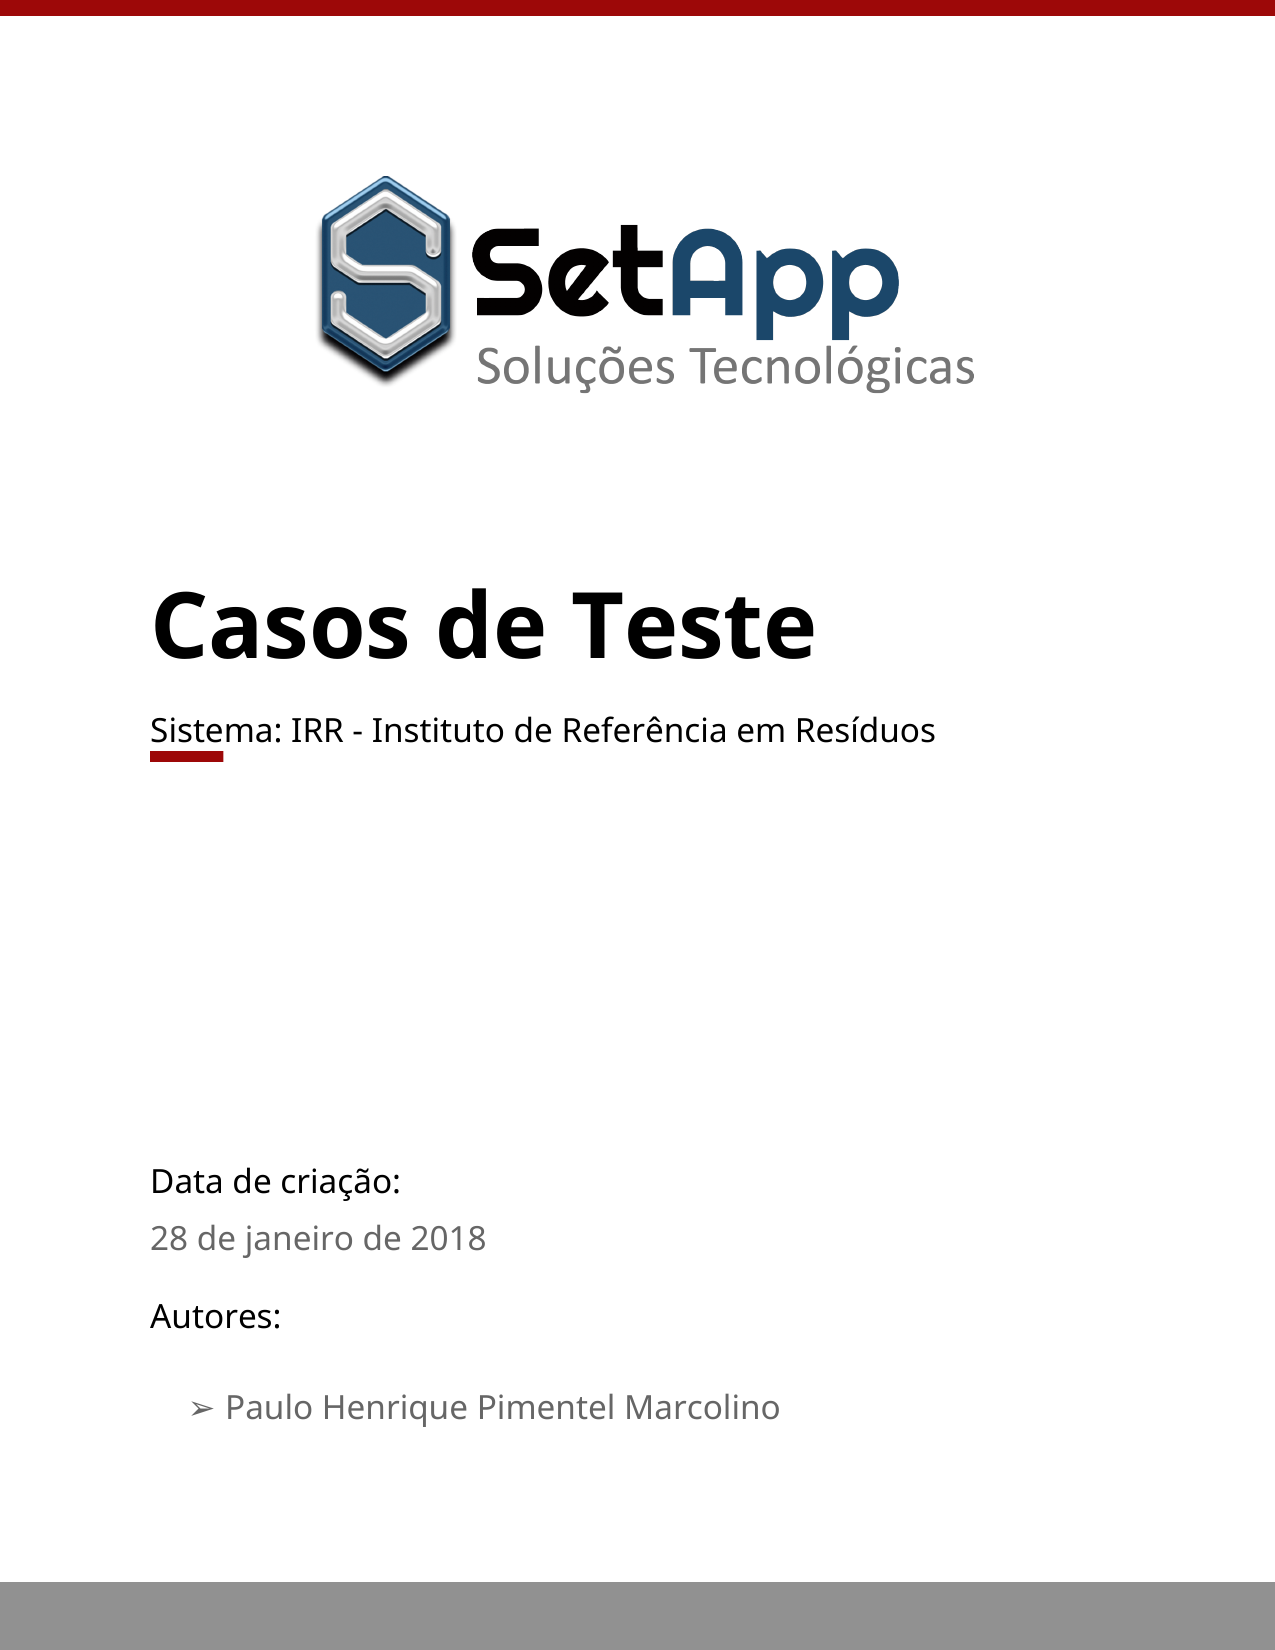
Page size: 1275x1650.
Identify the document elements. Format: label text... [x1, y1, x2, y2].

picture [294, 168, 982, 404]
text Autores: [150, 1292, 1125, 1338]
picture [0, 1582, 1275, 1650]
text Casos de Teste [150, 171, 1125, 686]
picture [0, 0, 1275, 16]
picture [150, 751, 224, 762]
text Sistema: IRR - Instituto de Referência em Resíduos [150, 706, 1125, 752]
list Paulo Henrique Pimentel Marcolino [187, 1370, 1125, 1438]
text Data de criação: 28 de janeiro de 2018 [150, 1158, 1125, 1260]
